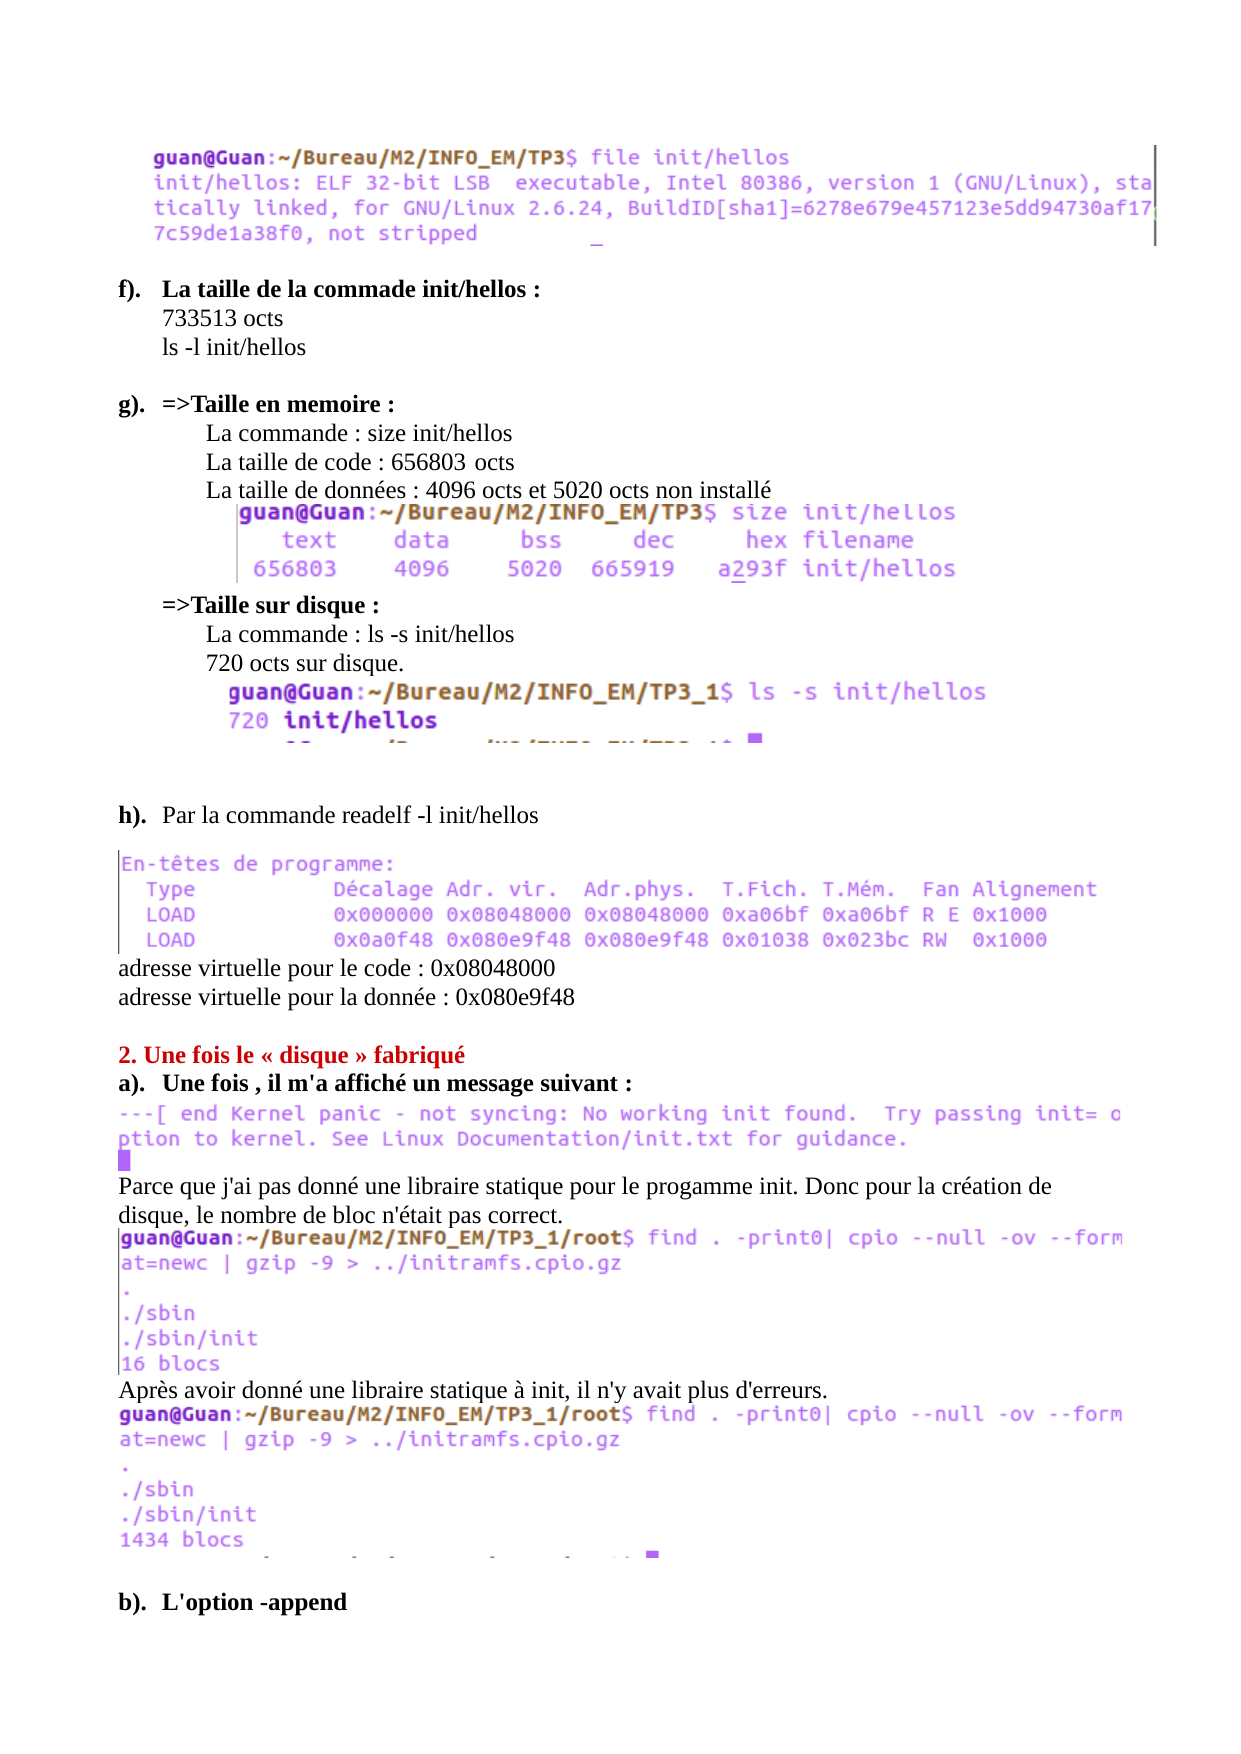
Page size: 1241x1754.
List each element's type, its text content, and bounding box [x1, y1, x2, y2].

picture [118, 1403, 1123, 1558]
text b). L'option -append [118, 1587, 1122, 1615]
text La commande : ls -s init/hellos [118, 619, 1122, 648]
picture [118, 850, 1123, 954]
text g). =>Taille en memoire : [118, 389, 1122, 418]
text Après avoir donné une libraire statique à init, il n'y avait plus d'erreurs. [118, 1375, 1122, 1403]
picture [236, 504, 1004, 583]
text =>Taille sur disque : [118, 591, 1122, 619]
picture [229, 676, 1011, 743]
text adresse virtuelle pour le code : 0x08048000 [118, 954, 1122, 982]
text 2. Une fois le « disque » fabriqué [118, 1040, 1122, 1068]
text La commande : size init/hellos [118, 418, 1122, 447]
picture [152, 145, 1157, 246]
text 733513 octs [118, 303, 1122, 332]
text 720 octs sur disque. [118, 648, 1122, 677]
text Parce que j'ai pas donné une libraire statique pour le progamme init. Donc pour la création de disque, le nombre de bloc n'était pas correct. [118, 1171, 1122, 1228]
picture [118, 1097, 1123, 1171]
text [118, 829, 1122, 850]
text h). Par la commande readelf -l init/hellos [118, 800, 1122, 829]
text La taille de code : 656803 octs [118, 447, 1122, 476]
text f). La taille de la commade init/hellos : [118, 274, 1122, 303]
text adresse virtuelle pour la donnée : 0x080e9f48 [118, 982, 1122, 1011]
text a). Une fois , il m'a affiché un message suivant : [118, 1068, 1122, 1097]
text La taille de données : 4096 octs et 5020 octs non installé [118, 476, 1122, 504]
picture [118, 1228, 1123, 1375]
text ls -l init/hellos [118, 332, 1122, 361]
